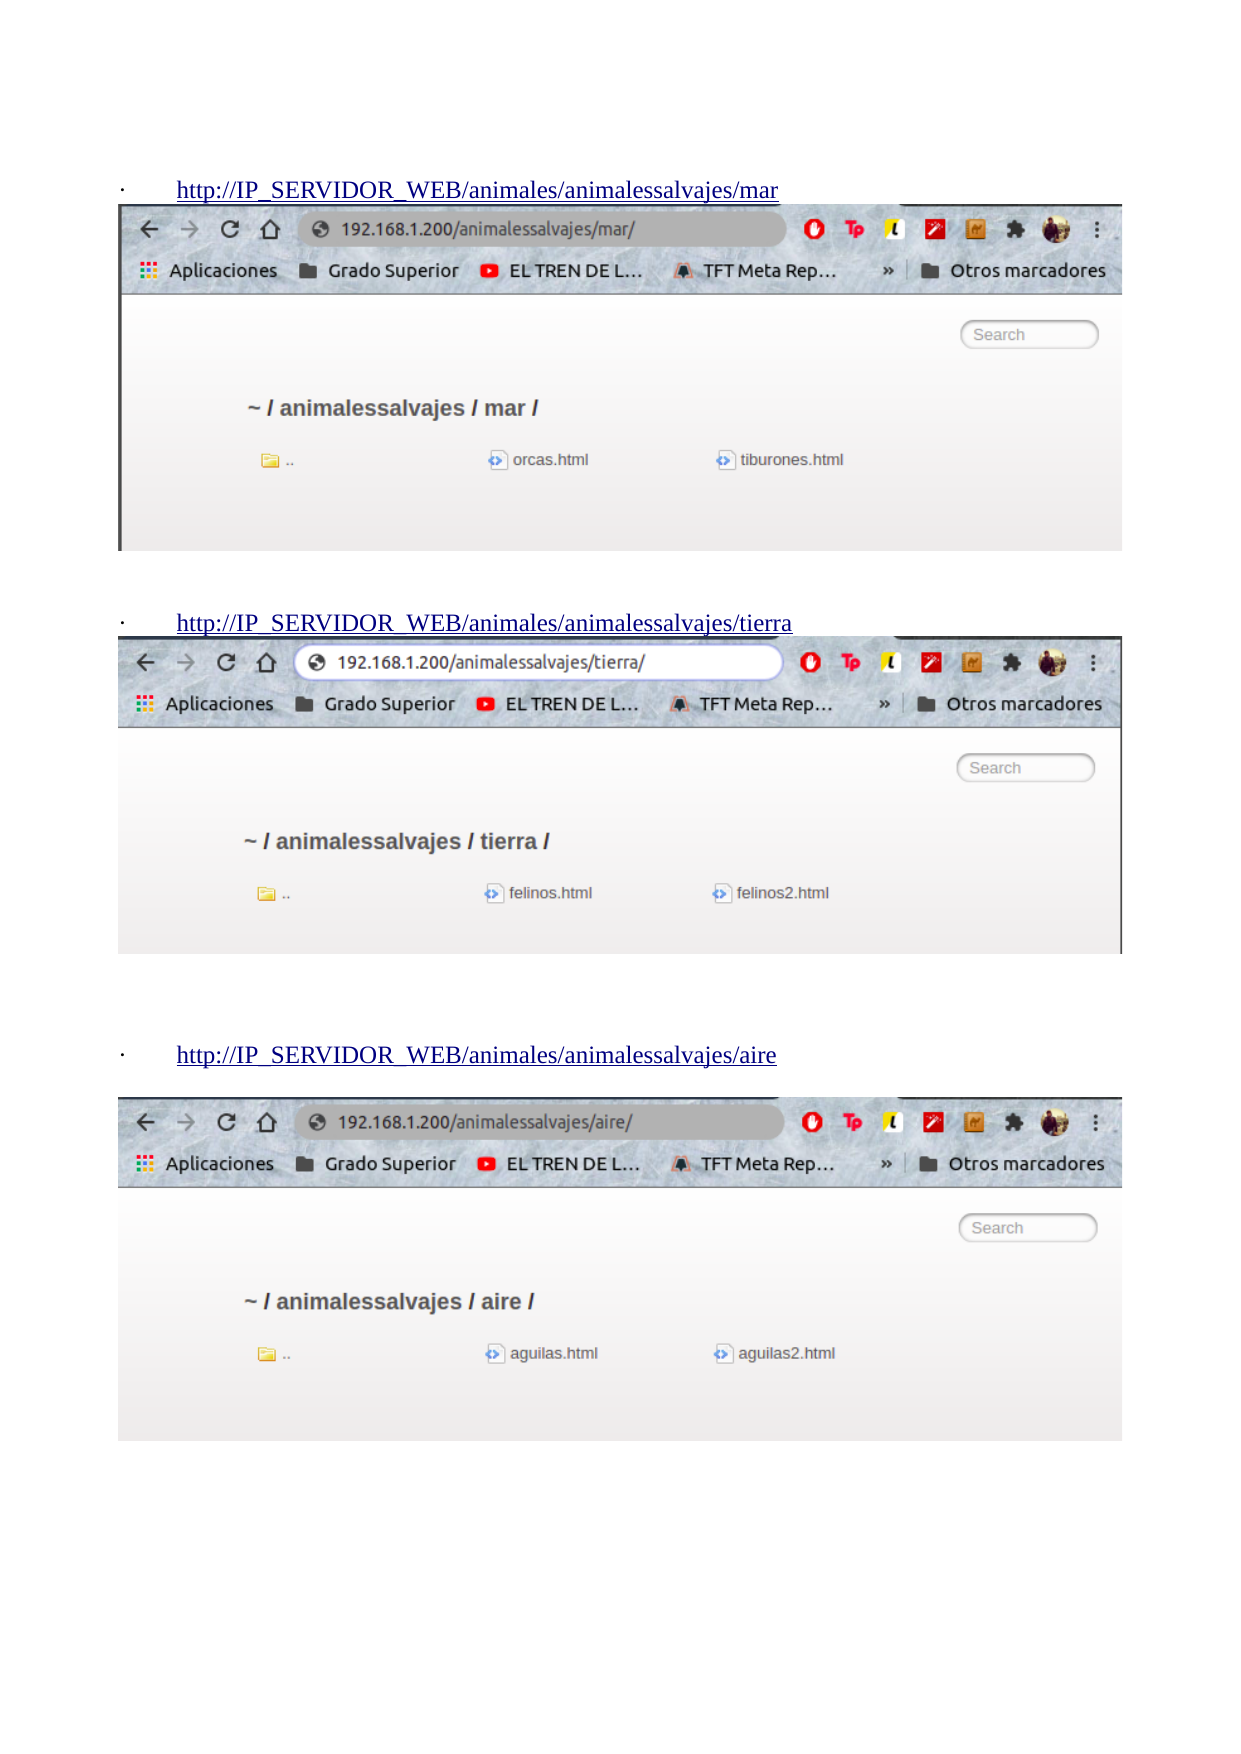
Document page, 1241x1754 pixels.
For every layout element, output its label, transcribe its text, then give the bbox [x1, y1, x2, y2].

picture [118, 636, 1123, 954]
text · http://IP_SERVIDOR_WEB/animales/animalessalvajes/tierra [118, 608, 1122, 636]
text · http://IP_SERVIDOR_WEB/animales/animalessalvajes/mar [118, 176, 1122, 204]
picture [118, 1097, 1123, 1441]
picture [118, 204, 1123, 551]
text · http://IP_SERVIDOR_WEB/animales/animalessalvajes/aire [118, 1040, 1122, 1068]
